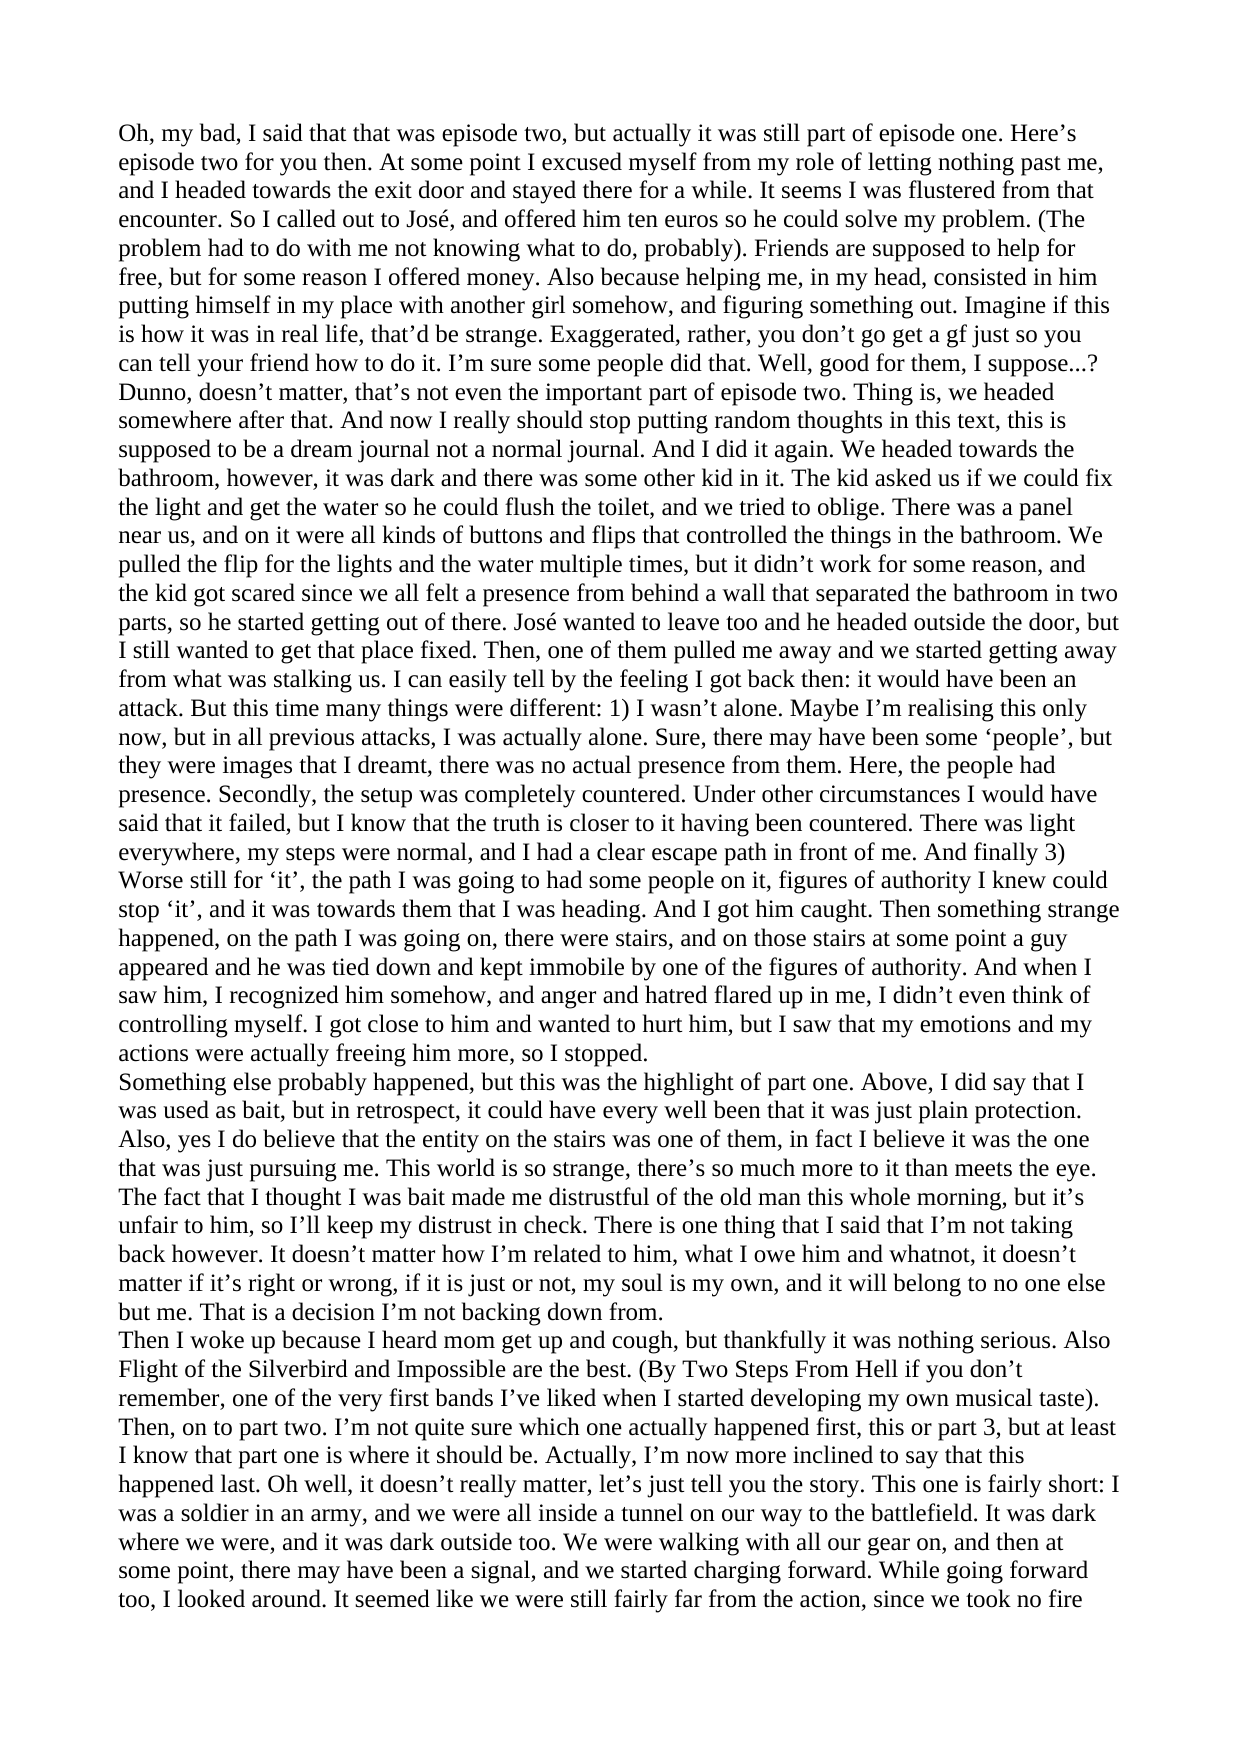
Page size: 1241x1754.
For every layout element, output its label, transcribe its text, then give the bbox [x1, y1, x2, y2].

text Oh, my bad, I said that that was episode two, but actually it was still part of episode one. Here’s episode two for you then. At some point I excused myself from my role of letting nothing past me, and I headed towards the exit door and stayed there for a while. It seems I was flustered from that encounter. So I called out to José, and offered him ten euros so he could solve my problem. (The problem had to do with me not knowing what to do, probably). Friends are supposed to help for free, but for some reason I offered money. Also because helping me, in my head, consisted in him putting himself in my place with another girl somehow, and figuring something out. Imagine if this is how it was in real life, that’d be strange. Exaggerated, rather, you don’t go get a gf just so you can tell your friend how to do it. I’m sure some people did that. Well, good for them, I suppose...? Dunno, doesn’t matter, that’s not even the important part of episode two. Thing is, we headed somewhere after that. And now I really should stop putting random thoughts in this text, this is supposed to be a dream journal not a normal journal. And I did it again. We headed towards the bathroom, however, it was dark and there was some other kid in it. The kid asked us if we could fix the light and get the water so he could flush the toilet, and we tried to oblige. There was a panel near us, and on it were all kinds of buttons and flips that controlled the things in the bathroom. We pulled the flip for the lights and the water multiple times, but it didn’t work for some reason, and the kid got scared since we all felt a presence from behind a wall that separated the bathroom in two parts, so he started getting out of there. José wanted to leave too and he headed outside the door, but I still wanted to get that place fixed. Then, one of them pulled me away and we started getting away from what was stalking us. I can easily tell by the feeling I got back then: it would have been an attack. But this time many things were different: 1) I wasn’t alone. Maybe I’m realising this only now, but in all previous attacks, I was actually alone. Sure, there may have been some ‘people’, but they were images that I dreamt, there was no actual presence from them. Here, the people had presence. Secondly, the setup was completely countered. Under other circumstances I would have said that it failed, but I know that the truth is closer to it having been countered. There was light everywhere, my steps were normal, and I had a clear escape path in front of me. And finally 3) Worse still for ‘it’, the path I was going to had some people on it, figures of authority I knew could stop ‘it’, and it was towards them that I was heading. And I got him caught. Then something strange happened, on the path I was going on, there were stairs, and on those stairs at some point a guy appeared and he was tied down and kept immobile by one of the figures of authority. And when I saw him, I recognized him somehow, and anger and hatred flared up in me, I didn’t even think of controlling myself. I got close to him and wanted to hurt him, but I saw that my emotions and my actions were actually freeing him more, so I stopped. [118, 118, 1122, 1067]
text Then I woke up because I heard mom get up and cough, but thankfully it was nothing serious. Also Flight of the Silverbird and Impossible are the best. (By Two Steps From Hell if you don’t remember, one of the very first bands I’ve liked when I started developing my own musical taste). [118, 1326, 1122, 1412]
text Something else probably happened, but this was the highlight of part one. Above, I did say that I was used as bait, but in retrospect, it could have every well been that it was just plain protection. Also, yes I do believe that the entity on the stairs was one of them, in fact I believe it was the one that was just pursuing me. This world is so strange, there’s so much more to it than meets the eye. The fact that I thought I was bait made me distrustful of the old man this whole morning, but it’s unfair to him, so I’ll keep my distrust in check. There is one thing that I said that I’m not taking back however. It doesn’t matter how I’m related to him, what I owe him and whatnot, it doesn’t matter if it’s right or wrong, if it is just or not, my soul is my own, and it will belong to no one else but me. That is a decision I’m not backing down from. [118, 1067, 1122, 1326]
text Then, on to part two. I’m not quite sure which one actually happened first, this or part 3, but at least I know that part one is where it should be. Actually, I’m now more inclined to say that this happened last. Oh well, it doesn’t really matter, let’s just tell you the story. This one is fairly short: I was a soldier in an army, and we were all inside a tunnel on our way to the battlefield. It was dark where we were, and it was dark outside too. We were walking with all our gear on, and then at some point, there may have been a signal, and we started charging forward. While going forward too, I looked around. It seemed like we were still fairly far from the action, since we took no fire [118, 1412, 1122, 1613]
